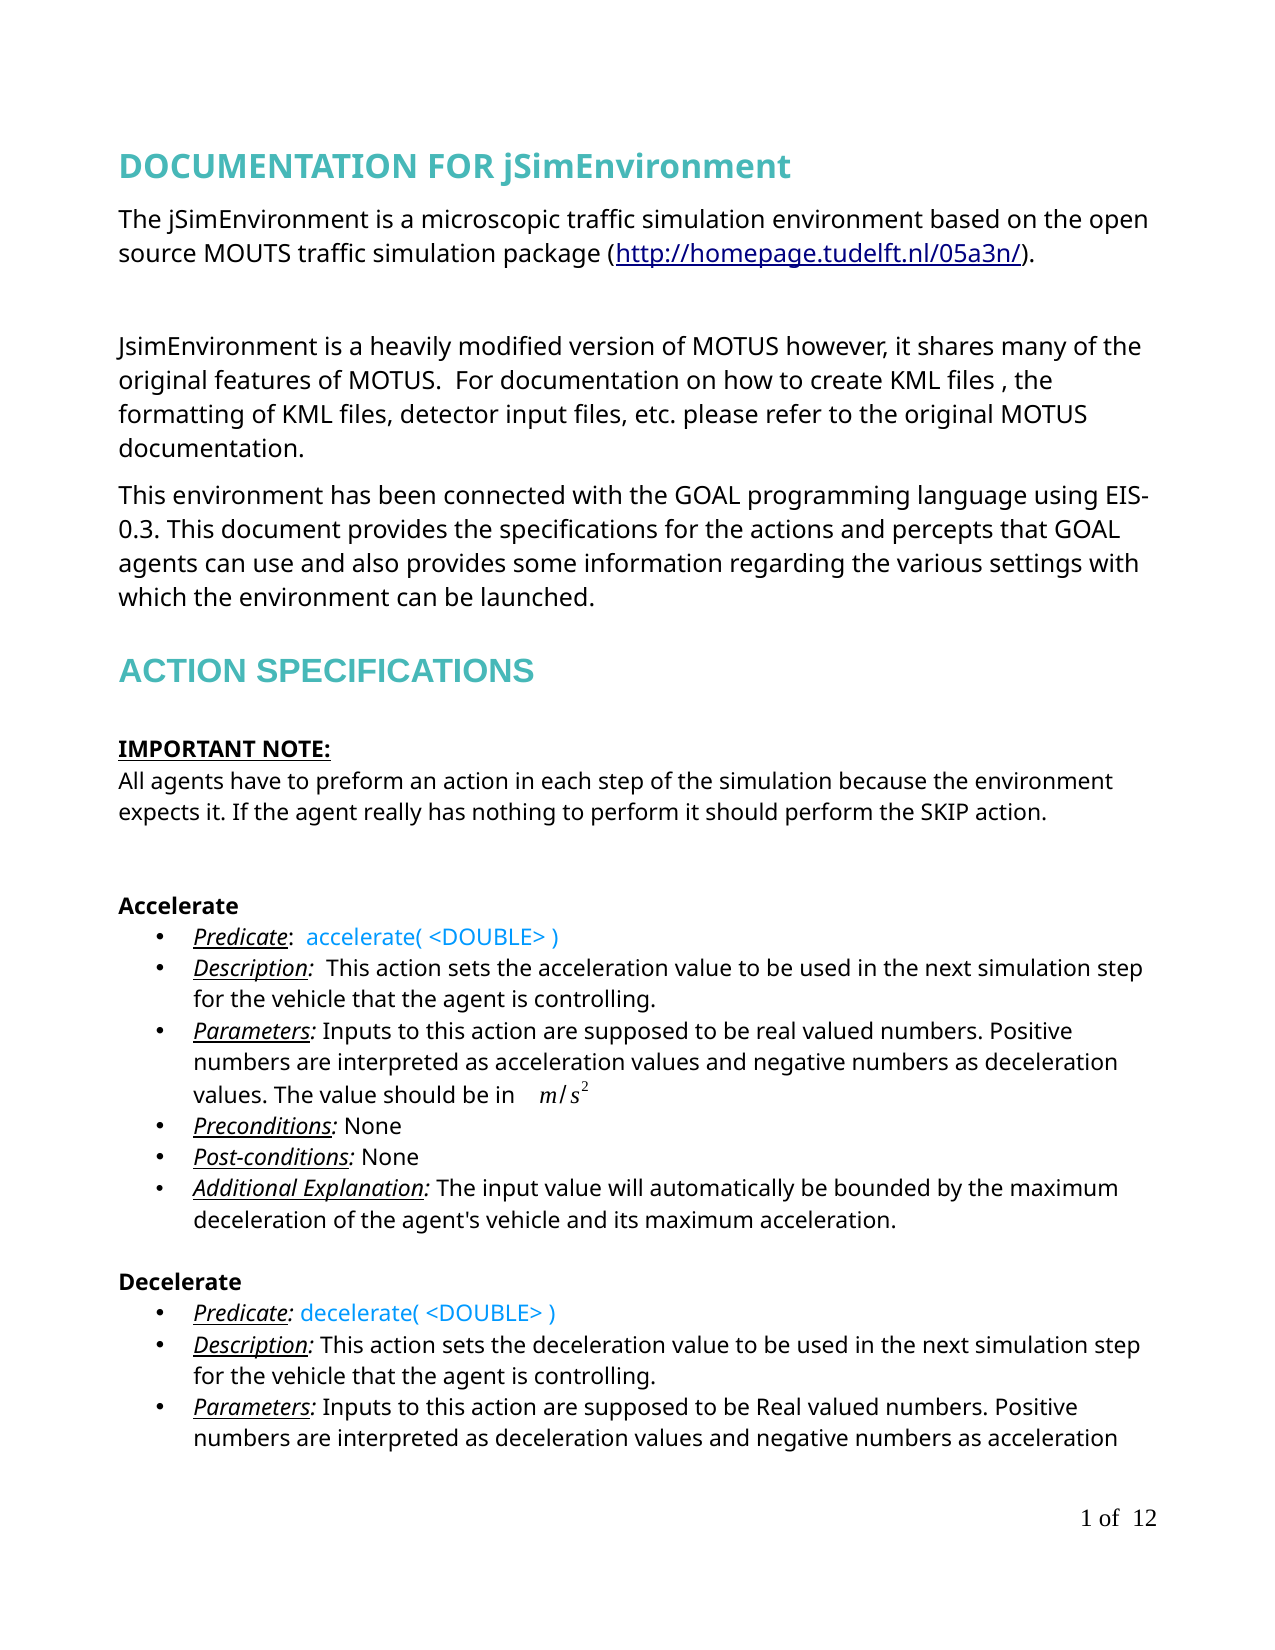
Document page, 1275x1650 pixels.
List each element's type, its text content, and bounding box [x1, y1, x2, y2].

text All agents have to preform an action in each step of the simulation because the environment expects it. If the agent really has nothing to perform it should perform the SKIP action. [118, 765, 1157, 827]
list Predicate: decelerate( <DOUBLE> ) [156, 1297, 1157, 1328]
text Accelerate [118, 890, 1157, 921]
list Description: This action sets the deceleration value to be used in the next simulation step for the vehicle that the agent is controlling. [156, 1328, 1157, 1391]
text This environment has been connected with the GOAL programming language using EIS-0.3. This document provides the specifications for the actions and percepts that GOAL agents can use and also provides some information regarding the various settings with which the environment can be launched. [118, 477, 1157, 613]
subtitle DOCUMENTATION FOR jSimEnvironment [118, 143, 1157, 189]
list Preconditions: None [156, 1110, 1157, 1141]
list Additional Explanation: The input value will automatically be bounded by the maximum deceleration of the agent's vehicle and its maximum acceleration. [156, 1172, 1157, 1235]
list Parameters: Inputs to this action are supposed to be Real valued numbers. Positive numbers are interpreted as deceleration values and negative numbers as acceleration values. The value should be in [156, 1391, 1157, 1453]
list Description: This action sets the acceleration value to be used in the next simulation step for the vehicle that the agent is controlling. [156, 952, 1157, 1015]
list Parameters: Inputs to this action are supposed to be real valued numbers. Positive numbers are interpreted as acceleration values and negative numbers as deceleration values. The value should be in [156, 1015, 1157, 1110]
text Decelerate [118, 1266, 1157, 1297]
list Predicate: accelerate( <DOUBLE> ) [156, 921, 1157, 952]
list Post-conditions: None [156, 1141, 1157, 1172]
subtitle ACTION SPECIFICATIONS [118, 651, 1157, 690]
text JsimEnvironment is a heavily modified version of MOTUS however, it shares many of the original features of MOTUS. For documentation on how to create KML files , the formatting of KML files, detector input files, etc. please refer to the original MOTUS documentation. [118, 328, 1157, 465]
text The jSimEnvironment is a microscopic traffic simulation environment based on the open source MOUTS traffic simulation package (http://homepage.tudelft.nl/05a3n/). [118, 201, 1157, 269]
text IMPORTANT NOTE: [118, 733, 1157, 765]
